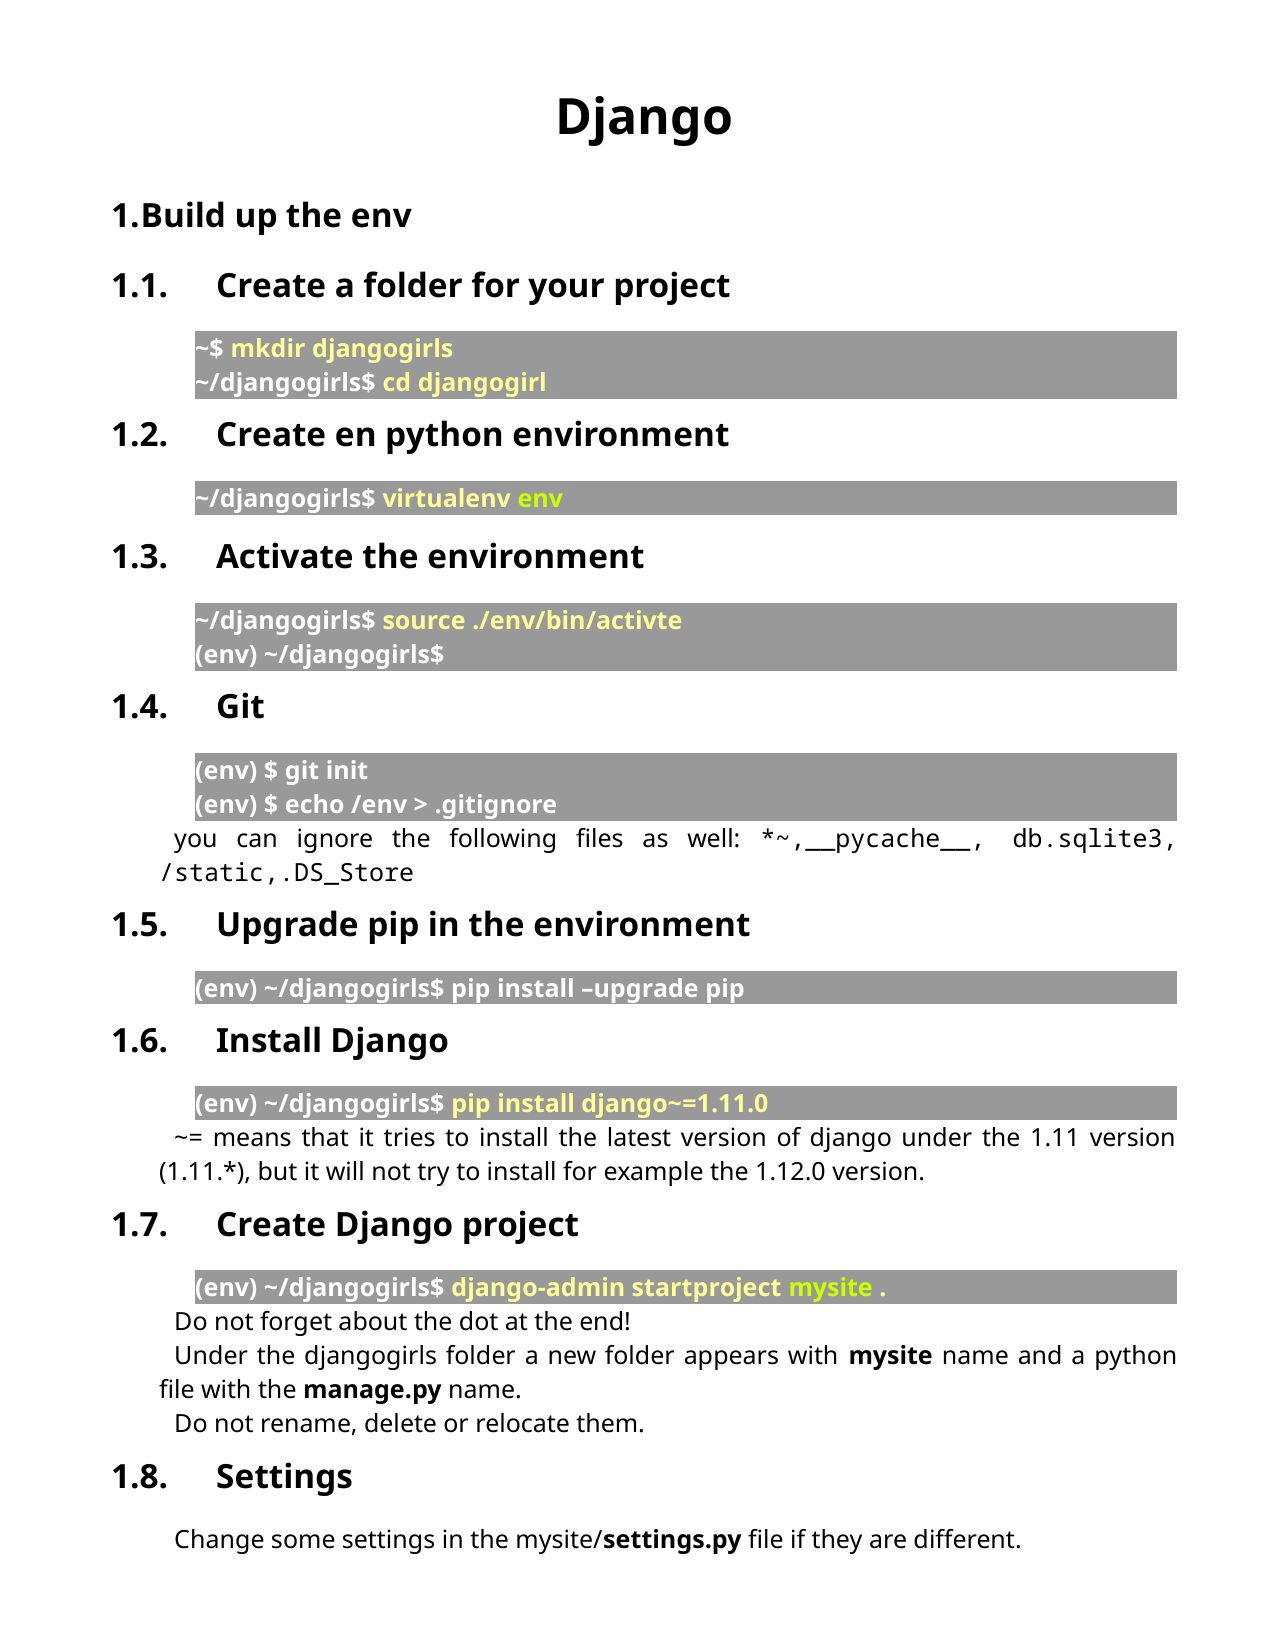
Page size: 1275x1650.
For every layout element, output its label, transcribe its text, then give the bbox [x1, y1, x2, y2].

subtitle Create a folder for your project [111, 261, 1177, 307]
text Under the djangogirls folder a new folder appears with mysite name and a python file with the manage.py name. [159, 1338, 1177, 1406]
text (env) ~/djangogirls$ [195, 637, 1177, 671]
text you can ignore the following files as well: *~,__pycache__, db.sqlite3, /static,.DS_Store [159, 821, 1177, 888]
text Do not rename, delete or relocate them. [159, 1406, 1177, 1440]
text ~/djangogirls$ cd djangogirl [195, 365, 1177, 399]
text ~$ mkdir djangogirls [195, 331, 1177, 365]
text (env) $ echo /env > .gitignore [195, 787, 1177, 821]
text ~/djangogirls$ source ./env/bin/activte [195, 603, 1177, 637]
title Django [111, 81, 1177, 149]
text (env) ~/djangogirls$ django-admin startproject mysite . [195, 1270, 1177, 1304]
subtitle Create Django project [111, 1200, 1177, 1246]
text (env) ~/djangogirls$ pip install django~=1.11.0 [195, 1086, 1177, 1120]
text ~/djangogirls$ virtualenv env [195, 481, 1177, 515]
subtitle Activate the environment [111, 533, 1177, 579]
subtitle Install Django [111, 1016, 1177, 1062]
text ~= means that it tries to install the latest version of django under the 1.11 version (1.11.*), but it will not try to install for example the 1.12.0 version. [159, 1120, 1177, 1188]
subtitle Build up the env [111, 191, 1177, 237]
subtitle Create en python environment [111, 411, 1177, 457]
text (env) $ git init [195, 753, 1177, 787]
text Do not forget about the dot at the end! [159, 1304, 1177, 1338]
text (env) ~/djangogirls$ pip install –upgrade pip [195, 971, 1177, 1004]
subtitle Settings [111, 1452, 1177, 1498]
subtitle Git [111, 683, 1177, 729]
text Change some settings in the mysite/settings.py file if they are different. [159, 1522, 1177, 1556]
subtitle Upgrade pip in the environment [111, 901, 1177, 947]
